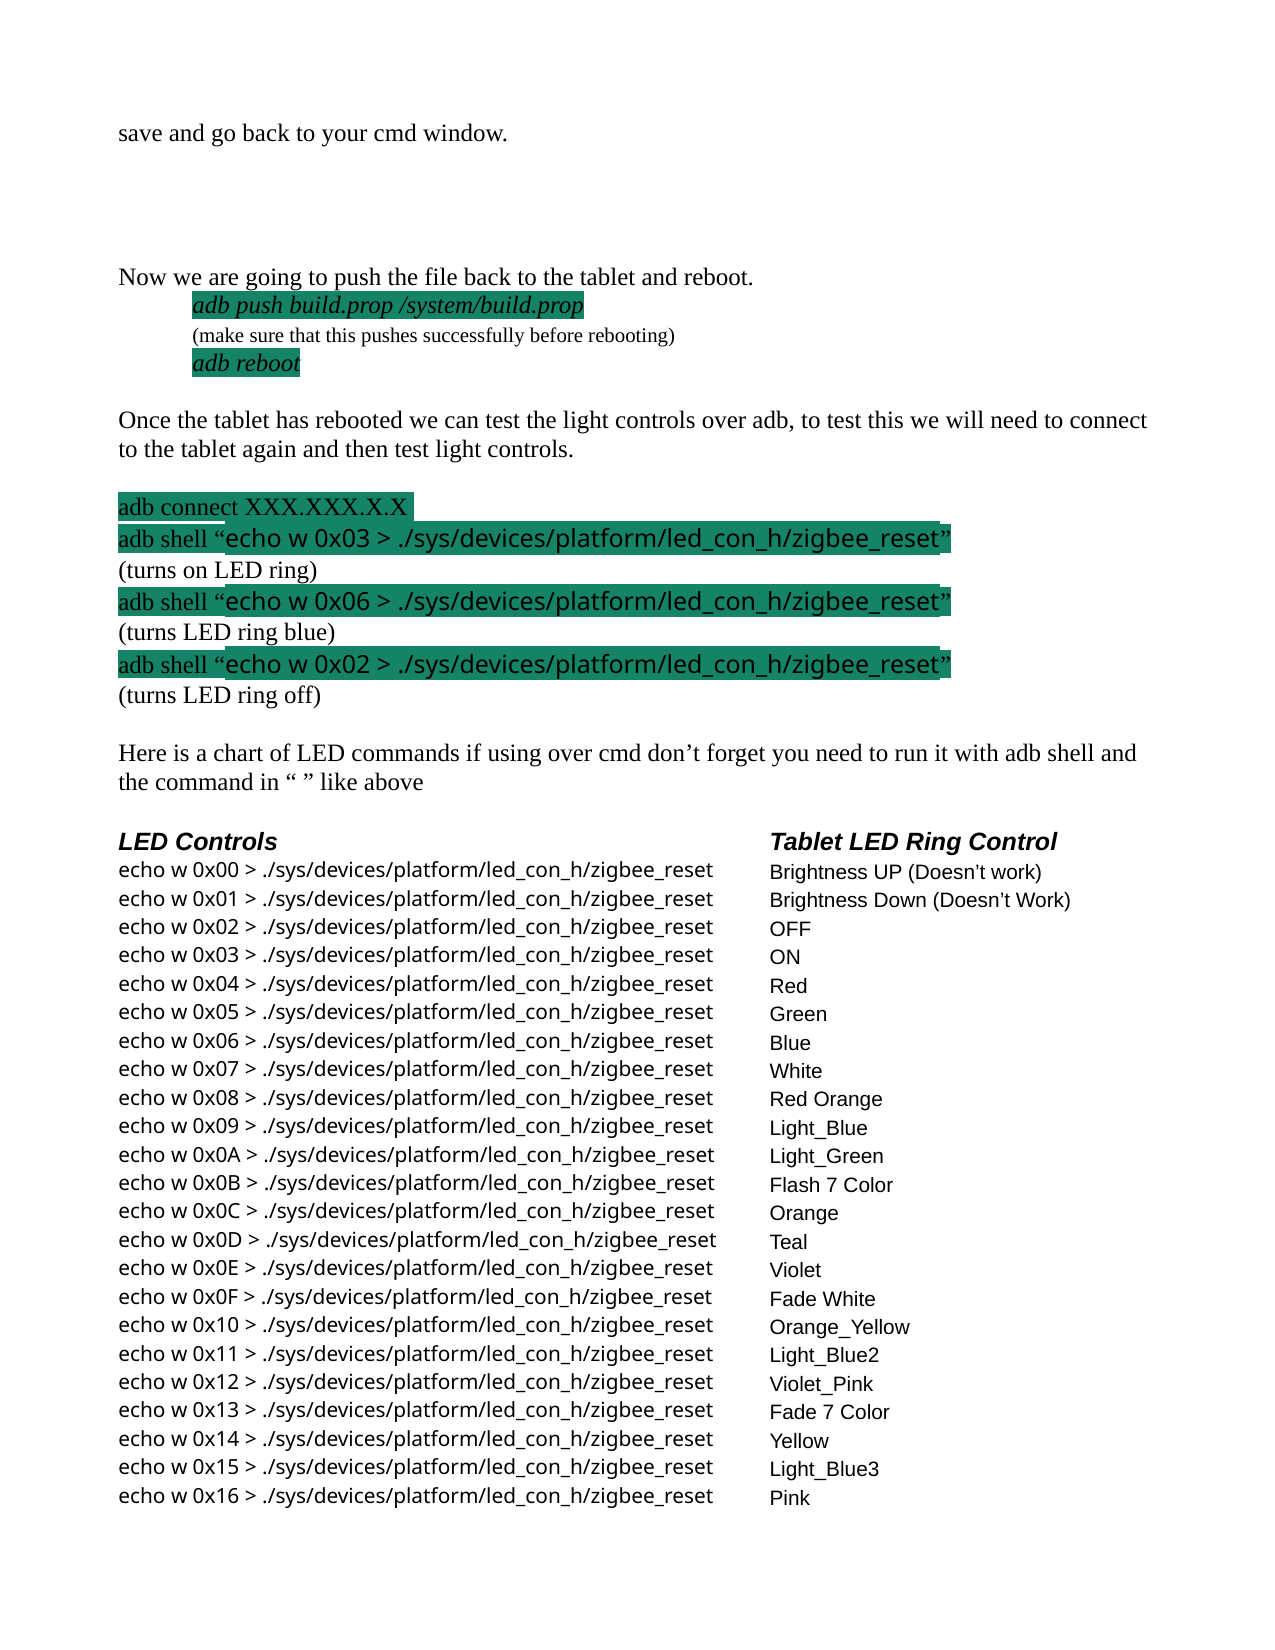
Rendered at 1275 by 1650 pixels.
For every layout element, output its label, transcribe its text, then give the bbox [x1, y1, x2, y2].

text Here is a chart of LED commands if using over cmd don’t forget you need to run it with adb shell and the command in “ ” like above [118, 738, 1157, 795]
text adb push build.prop /system/build.prop [118, 291, 1157, 319]
table_cell Light_Blue3 [766, 1453, 1165, 1481]
table_header LED Controls [115, 824, 766, 855]
text adb shell “echo w 0x03 > ./sys/devices/platform/led_con_h/zigbee_reset” [118, 521, 1157, 555]
table_cell Orange_Yellow [766, 1310, 1165, 1339]
table_cell echo w 0x16 > ./sys/devices/platform/led_con_h/zigbee_reset [115, 1481, 766, 1509]
table_cell echo w 0x13 > ./sys/devices/platform/led_con_h/zigbee_reset [115, 1396, 766, 1424]
text (turns LED ring blue) [118, 617, 1157, 646]
text Once the tablet has rebooted we can test the light controls over adb, to test this we will need to connect to the tablet again and then test light controls. [118, 406, 1157, 463]
table_cell Red Orange [766, 1083, 1165, 1111]
table_cell Flash 7 Color [766, 1168, 1165, 1197]
table_cell OFF [766, 912, 1165, 941]
table_cell echo w 0x0A > ./sys/devices/platform/led_con_h/zigbee_reset [115, 1140, 766, 1168]
text (make sure that this pushes successfully before rebooting) [118, 319, 1157, 348]
text adb reboot [118, 348, 1157, 377]
table_cell echo w 0x00 > ./sys/devices/platform/led_con_h/zigbee_reset [115, 855, 766, 884]
table_cell Violet [766, 1254, 1165, 1282]
table_cell Pink [766, 1481, 1165, 1509]
table_cell Fade White [766, 1282, 1165, 1310]
table_cell Brightness UP (Doesn’t work) [766, 855, 1165, 884]
table_cell echo w 0x02 > ./sys/devices/platform/led_con_h/zigbee_reset [115, 912, 766, 941]
table_cell Violet_Pink [766, 1367, 1165, 1396]
table_cell echo w 0x0E > ./sys/devices/platform/led_con_h/zigbee_reset [115, 1254, 766, 1282]
text adb shell “echo w 0x02 > ./sys/devices/platform/led_con_h/zigbee_reset” [118, 646, 1157, 680]
table_cell echo w 0x09 > ./sys/devices/platform/led_con_h/zigbee_reset [115, 1111, 766, 1140]
table_cell echo w 0x0C > ./sys/devices/platform/led_con_h/zigbee_reset [115, 1197, 766, 1225]
text adb connect XXX.XXX.X.X [118, 492, 1157, 521]
table_cell Light_Blue2 [766, 1339, 1165, 1367]
table_cell echo w 0x14 > ./sys/devices/platform/led_con_h/zigbee_reset [115, 1424, 766, 1452]
table_cell echo w 0x07 > ./sys/devices/platform/led_con_h/zigbee_reset [115, 1054, 766, 1083]
table_cell Teal [766, 1225, 1165, 1253]
table_cell White [766, 1054, 1165, 1083]
text adb shell “echo w 0x06 > ./sys/devices/platform/led_con_h/zigbee_reset” [118, 583, 1157, 617]
table_cell Light_Blue [766, 1111, 1165, 1140]
table_cell echo w 0x15 > ./sys/devices/platform/led_con_h/zigbee_reset [115, 1453, 766, 1481]
table_cell echo w 0x05 > ./sys/devices/platform/led_con_h/zigbee_reset [115, 998, 766, 1026]
table_cell echo w 0x12 > ./sys/devices/platform/led_con_h/zigbee_reset [115, 1367, 766, 1396]
table_cell Blue [766, 1026, 1165, 1054]
table_cell ON [766, 941, 1165, 969]
table_cell echo w 0x01 > ./sys/devices/platform/led_con_h/zigbee_reset [115, 884, 766, 912]
table_cell echo w 0x0B > ./sys/devices/platform/led_con_h/zigbee_reset [115, 1168, 766, 1197]
table_cell Red [766, 969, 1165, 997]
text (turns on LED ring) [118, 555, 1157, 583]
table_cell echo w 0x0F > ./sys/devices/platform/led_con_h/zigbee_reset [115, 1282, 766, 1310]
table_cell echo w 0x04 > ./sys/devices/platform/led_con_h/zigbee_reset [115, 969, 766, 997]
table_cell Brightness Down (Doesn’t Work) [766, 884, 1165, 912]
table_cell Green [766, 998, 1165, 1026]
table_cell echo w 0x03 > ./sys/devices/platform/led_con_h/zigbee_reset [115, 941, 766, 969]
table_cell Yellow [766, 1424, 1165, 1452]
table_cell echo w 0x0D > ./sys/devices/platform/led_con_h/zigbee_reset [115, 1225, 766, 1253]
table_cell Orange [766, 1197, 1165, 1225]
table_cell echo w 0x06 > ./sys/devices/platform/led_con_h/zigbee_reset [115, 1026, 766, 1054]
table_cell echo w 0x10 > ./sys/devices/platform/led_con_h/zigbee_reset [115, 1310, 766, 1339]
text Now we are going to push the file back to the tablet and reboot. [118, 262, 1157, 291]
table_cell Fade 7 Color [766, 1396, 1165, 1424]
table_header Tablet LED Ring Control [766, 824, 1165, 855]
table_cell Light_Green [766, 1140, 1165, 1168]
text (turns LED ring off) [118, 680, 1157, 709]
text save and go back to your cmd window. [118, 118, 1157, 147]
table_cell echo w 0x08 > ./sys/devices/platform/led_con_h/zigbee_reset [115, 1083, 766, 1111]
table_cell echo w 0x11 > ./sys/devices/platform/led_con_h/zigbee_reset [115, 1339, 766, 1367]
